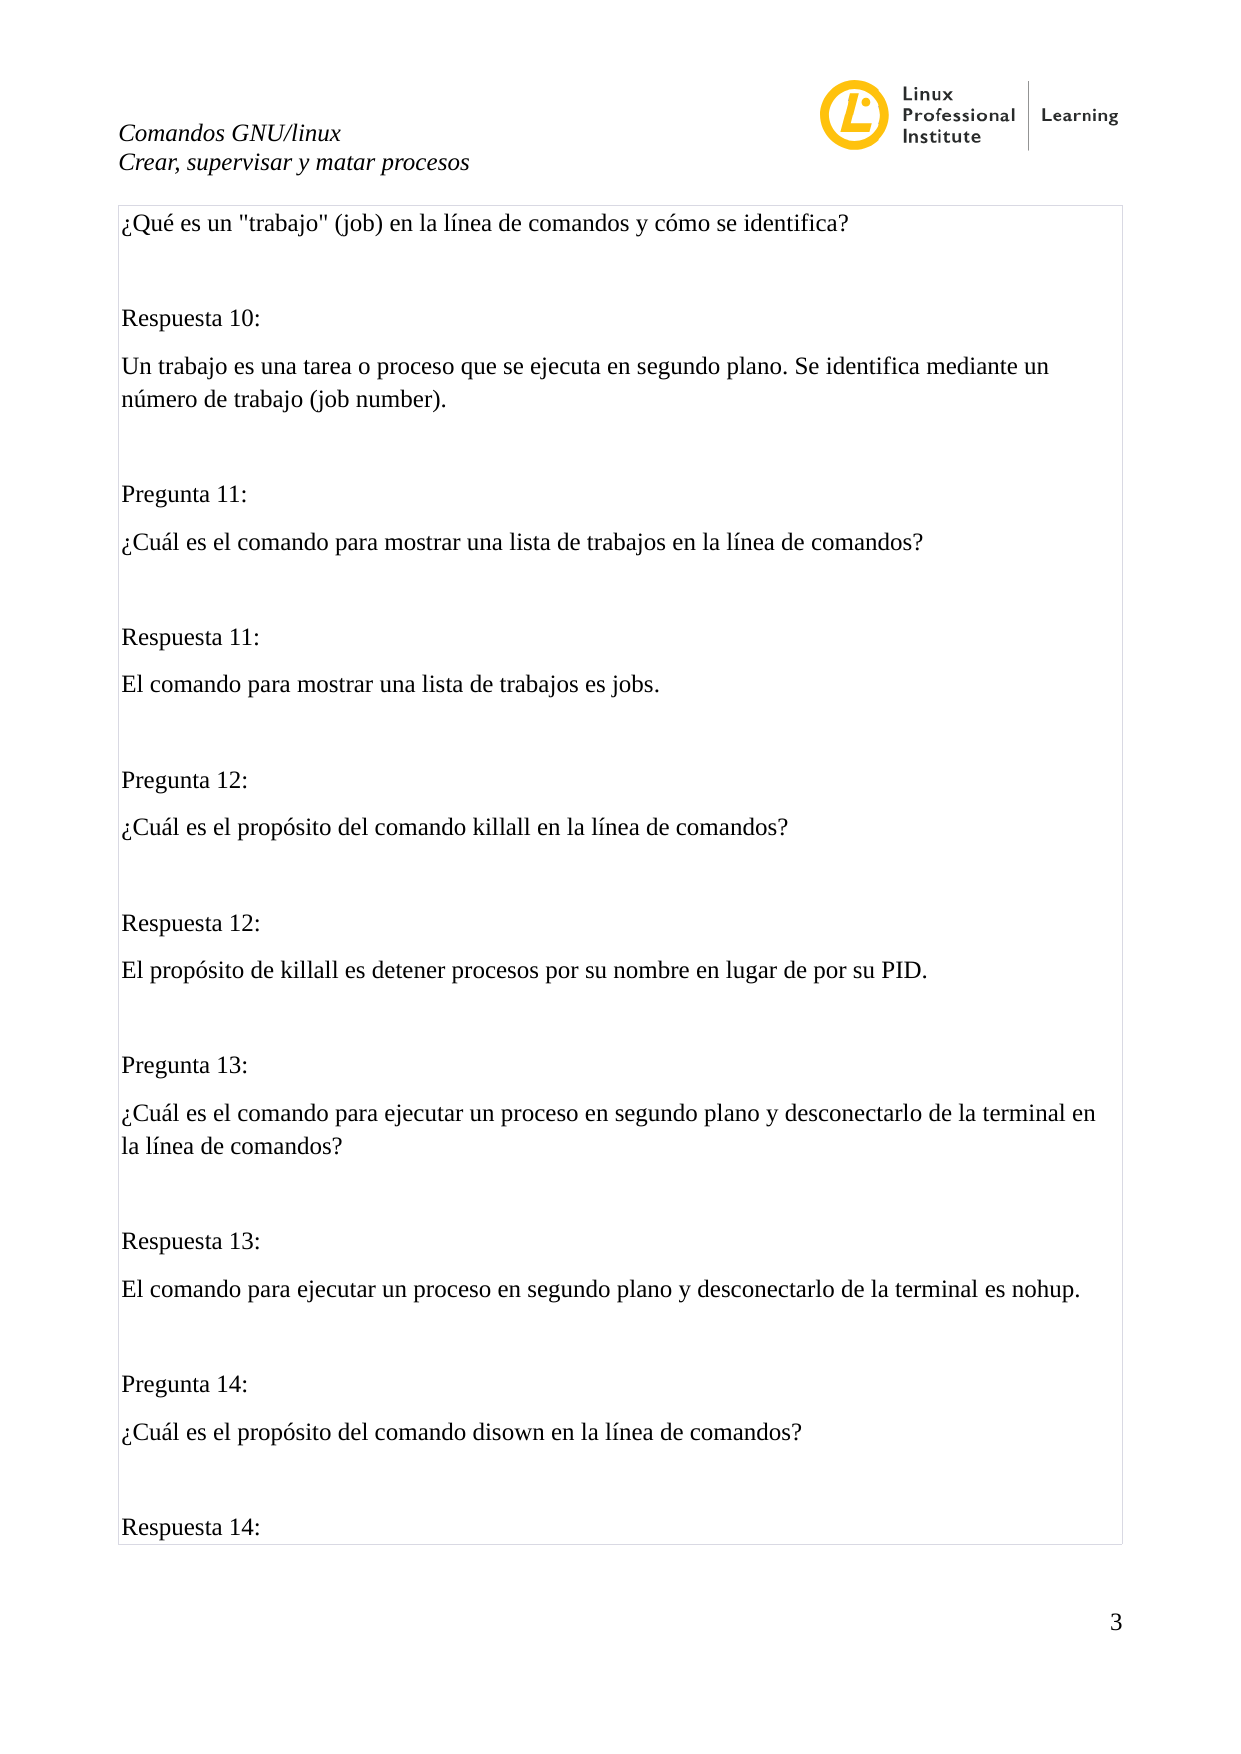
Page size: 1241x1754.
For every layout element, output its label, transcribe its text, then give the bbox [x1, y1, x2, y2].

text Pregunta 11: [119, 476, 1122, 508]
text ¿Cuál es el propósito del comando killall en la línea de comandos? [119, 809, 1122, 841]
text Respuesta 11: [119, 619, 1122, 651]
text ¿Cuál es el comando para ejecutar un proceso en segundo plano y desconectarlo de la terminal en la línea de comandos? [119, 1095, 1122, 1160]
picture [819, 79, 1119, 151]
text ¿Cuál es el propósito del comando disown en la línea de comandos? [119, 1414, 1122, 1445]
text Un trabajo es una tarea o proceso que se ejecuta en segundo plano. Se identifica mediante un número de trabajo (job number). [119, 348, 1122, 413]
text Respuesta 10: [119, 300, 1122, 332]
text Pregunta 12: [119, 762, 1122, 793]
text El propósito de killall es detener procesos por su nombre en lugar de por su PID. [119, 952, 1122, 984]
text El comando para ejecutar un proceso en segundo plano y desconectarlo de la terminal es nohup. [119, 1271, 1122, 1303]
text Pregunta 14: [119, 1366, 1122, 1398]
text ¿Qué es un "trabajo" (job) en la línea de comandos y cómo se identifica? [119, 206, 1122, 237]
text Respuesta 12: [119, 904, 1122, 936]
text El comando para mostrar una lista de trabajos es jobs. [119, 667, 1122, 698]
text Respuesta 13: [119, 1223, 1122, 1255]
text Respuesta 14: [119, 1509, 1122, 1544]
text ¿Cuál es el comando para mostrar una lista de trabajos en la línea de comandos? [119, 524, 1122, 556]
text Pregunta 13: [119, 1047, 1122, 1079]
